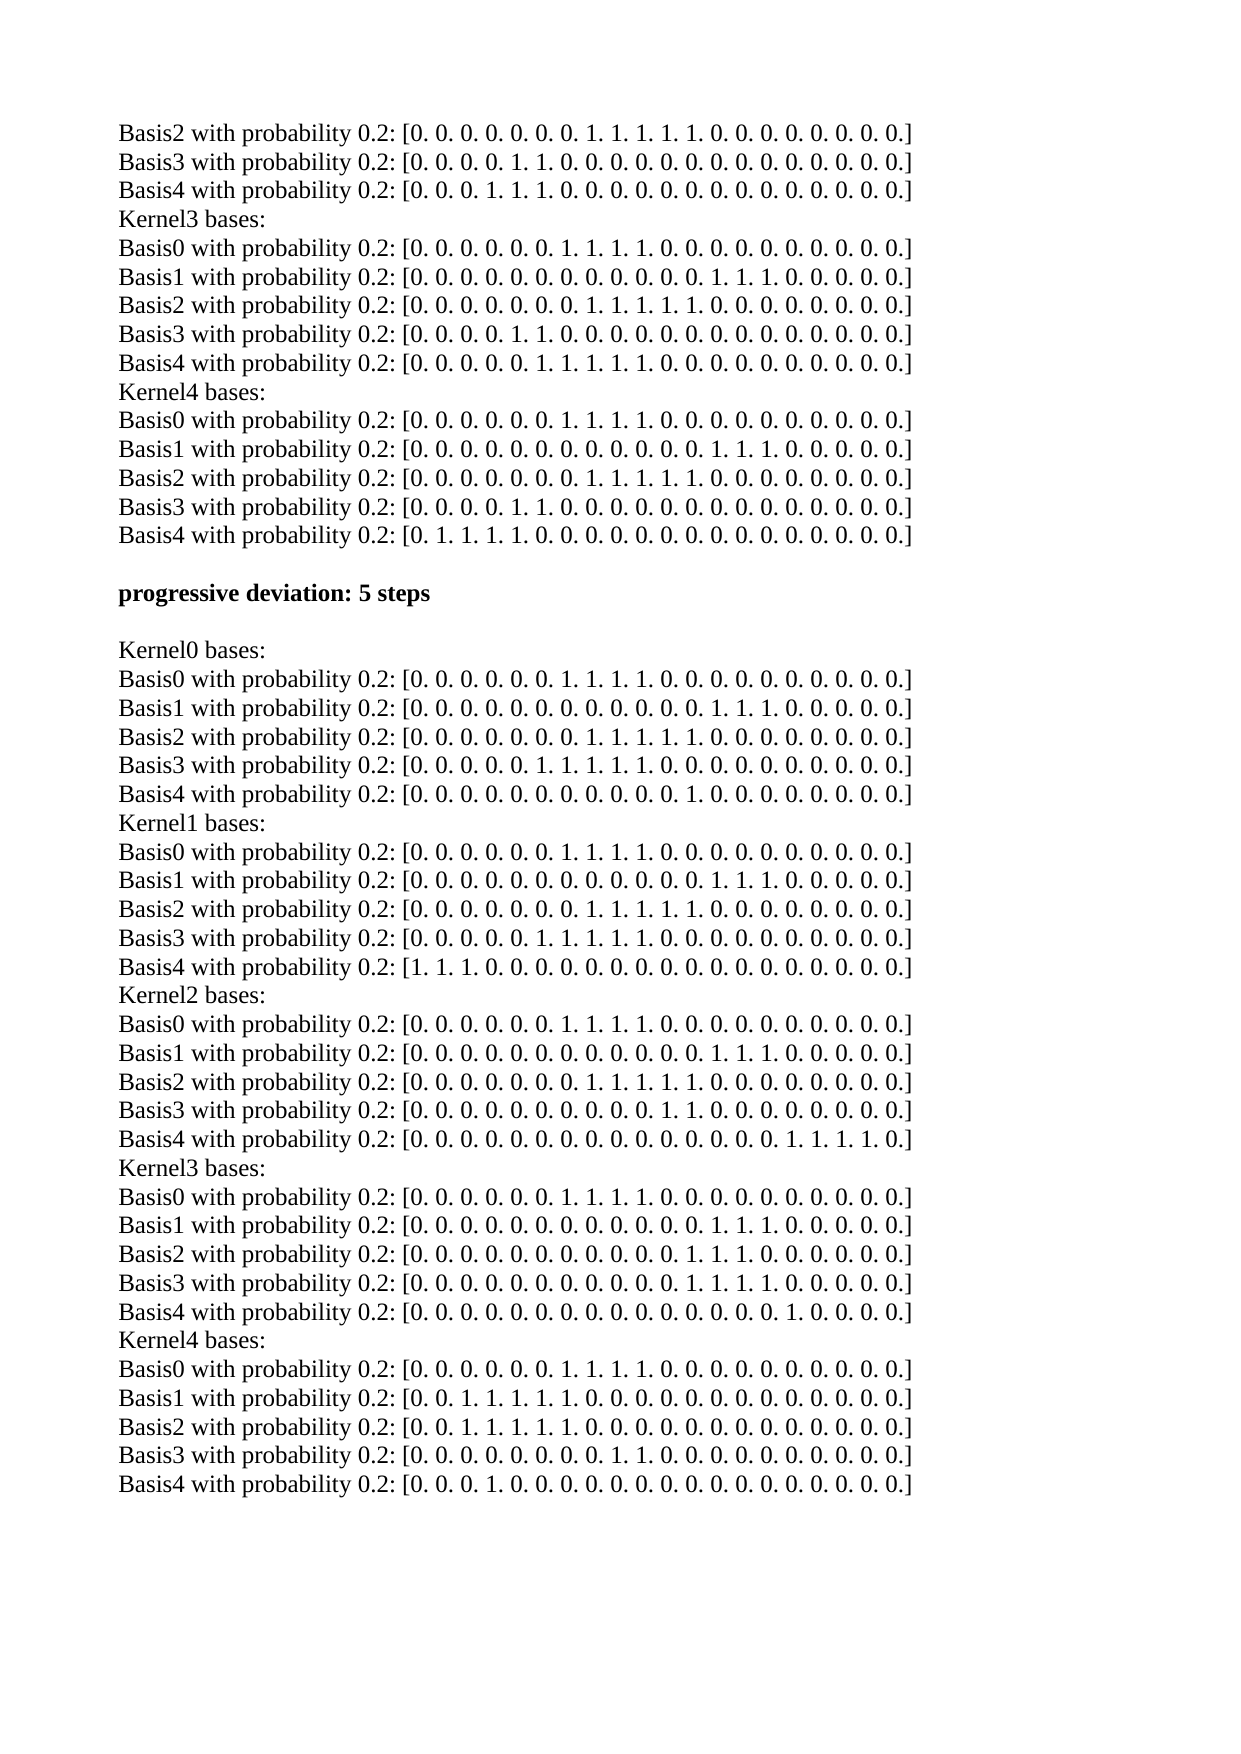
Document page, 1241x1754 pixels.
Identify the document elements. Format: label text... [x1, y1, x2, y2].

text Kernel2 bases: [118, 981, 1122, 1009]
text Basis1 with probability 0.2: [0. 0. 0. 0. 0. 0. 0. 0. 0. 0. 0. 0. 1. 1. 1. 0. 0. 0. 0. 0.] [118, 1038, 1122, 1067]
text Basis3 with probability 0.2: [0. 0. 0. 0. 0. 0. 0. 0. 1. 1. 0. 0. 0. 0. 0. 0. 0. 0. 0. 0.] [118, 1441, 1122, 1469]
text Basis0 with probability 0.2: [0. 0. 0. 0. 0. 0. 1. 1. 1. 1. 0. 0. 0. 0. 0. 0. 0. 0. 0. 0.] [118, 406, 1122, 434]
text Basis0 with probability 0.2: [0. 0. 0. 0. 0. 0. 1. 1. 1. 1. 0. 0. 0. 0. 0. 0. 0. 0. 0. 0.] [118, 233, 1122, 262]
text Kernel4 bases: [118, 1326, 1122, 1354]
text Basis4 with probability 0.2: [0. 0. 0. 0. 0. 0. 0. 0. 0. 0. 0. 0. 0. 0. 0. 1. 0. 0. 0. 0.] [118, 1297, 1122, 1326]
text Basis0 with probability 0.2: [0. 0. 0. 0. 0. 0. 1. 1. 1. 1. 0. 0. 0. 0. 0. 0. 0. 0. 0. 0.] [118, 664, 1122, 693]
text Basis2 with probability 0.2: [0. 0. 0. 0. 0. 0. 0. 1. 1. 1. 1. 1. 0. 0. 0. 0. 0. 0. 0. 0.] [118, 894, 1122, 923]
text Kernel1 bases: [118, 808, 1122, 837]
text Basis0 with probability 0.2: [0. 0. 0. 0. 0. 0. 1. 1. 1. 1. 0. 0. 0. 0. 0. 0. 0. 0. 0. 0.] [118, 1354, 1122, 1383]
text Basis1 with probability 0.2: [0. 0. 0. 0. 0. 0. 0. 0. 0. 0. 0. 0. 1. 1. 1. 0. 0. 0. 0. 0.] [118, 262, 1122, 291]
text Basis3 with probability 0.2: [0. 0. 0. 0. 0. 1. 1. 1. 1. 1. 0. 0. 0. 0. 0. 0. 0. 0. 0. 0.] [118, 923, 1122, 952]
text Basis4 with probability 0.2: [1. 1. 1. 0. 0. 0. 0. 0. 0. 0. 0. 0. 0. 0. 0. 0. 0. 0. 0. 0.] [118, 952, 1122, 981]
text Basis2 with probability 0.2: [0. 0. 0. 0. 0. 0. 0. 1. 1. 1. 1. 1. 0. 0. 0. 0. 0. 0. 0. 0.] [118, 722, 1122, 751]
text Basis3 with probability 0.2: [0. 0. 0. 0. 1. 1. 0. 0. 0. 0. 0. 0. 0. 0. 0. 0. 0. 0. 0. 0.] [118, 319, 1122, 348]
text Basis1 with probability 0.2: [0. 0. 0. 0. 0. 0. 0. 0. 0. 0. 0. 0. 1. 1. 1. 0. 0. 0. 0. 0.] [118, 434, 1122, 463]
text Basis2 with probability 0.2: [0. 0. 0. 0. 0. 0. 0. 1. 1. 1. 1. 1. 0. 0. 0. 0. 0. 0. 0. 0.] [118, 118, 1122, 147]
text Basis4 with probability 0.2: [0. 0. 0. 1. 0. 0. 0. 0. 0. 0. 0. 0. 0. 0. 0. 0. 0. 0. 0. 0.] [118, 1469, 1122, 1498]
text Kernel4 bases: [118, 377, 1122, 406]
text Basis4 with probability 0.2: [0. 0. 0. 0. 0. 0. 0. 0. 0. 0. 0. 1. 0. 0. 0. 0. 0. 0. 0. 0.] [118, 779, 1122, 808]
text Basis4 with probability 0.2: [0. 0. 0. 1. 1. 1. 0. 0. 0. 0. 0. 0. 0. 0. 0. 0. 0. 0. 0. 0.] [118, 176, 1122, 204]
text Basis3 with probability 0.2: [0. 0. 0. 0. 1. 1. 0. 0. 0. 0. 0. 0. 0. 0. 0. 0. 0. 0. 0. 0.] [118, 492, 1122, 521]
text Basis1 with probability 0.2: [0. 0. 0. 0. 0. 0. 0. 0. 0. 0. 0. 0. 1. 1. 1. 0. 0. 0. 0. 0.] [118, 866, 1122, 894]
text Basis2 with probability 0.2: [0. 0. 0. 0. 0. 0. 0. 1. 1. 1. 1. 1. 0. 0. 0. 0. 0. 0. 0. 0.] [118, 291, 1122, 319]
text Basis0 with probability 0.2: [0. 0. 0. 0. 0. 0. 1. 1. 1. 1. 0. 0. 0. 0. 0. 0. 0. 0. 0. 0.] [118, 1182, 1122, 1211]
text Basis4 with probability 0.2: [0. 1. 1. 1. 1. 0. 0. 0. 0. 0. 0. 0. 0. 0. 0. 0. 0. 0. 0. 0.] [118, 521, 1122, 549]
text Basis2 with probability 0.2: [0. 0. 0. 0. 0. 0. 0. 1. 1. 1. 1. 1. 0. 0. 0. 0. 0. 0. 0. 0.] [118, 1067, 1122, 1096]
text progressive deviation: 5 steps [118, 578, 1122, 607]
text Basis0 with probability 0.2: [0. 0. 0. 0. 0. 0. 1. 1. 1. 1. 0. 0. 0. 0. 0. 0. 0. 0. 0. 0.] [118, 1009, 1122, 1038]
text Basis3 with probability 0.2: [0. 0. 0. 0. 0. 0. 0. 0. 0. 0. 0. 1. 1. 1. 1. 0. 0. 0. 0. 0.] [118, 1268, 1122, 1297]
text Basis1 with probability 0.2: [0. 0. 1. 1. 1. 1. 1. 0. 0. 0. 0. 0. 0. 0. 0. 0. 0. 0. 0. 0.] [118, 1383, 1122, 1412]
text Basis3 with probability 0.2: [0. 0. 0. 0. 0. 1. 1. 1. 1. 1. 0. 0. 0. 0. 0. 0. 0. 0. 0. 0.] [118, 751, 1122, 779]
text Kernel3 bases: [118, 204, 1122, 233]
text Basis2 with probability 0.2: [0. 0. 0. 0. 0. 0. 0. 0. 0. 0. 0. 1. 1. 1. 0. 0. 0. 0. 0. 0.] [118, 1239, 1122, 1268]
text Kernel3 bases: [118, 1153, 1122, 1182]
text Basis3 with probability 0.2: [0. 0. 0. 0. 1. 1. 0. 0. 0. 0. 0. 0. 0. 0. 0. 0. 0. 0. 0. 0.] [118, 147, 1122, 176]
text Basis4 with probability 0.2: [0. 0. 0. 0. 0. 1. 1. 1. 1. 1. 0. 0. 0. 0. 0. 0. 0. 0. 0. 0.] [118, 348, 1122, 377]
text Basis1 with probability 0.2: [0. 0. 0. 0. 0. 0. 0. 0. 0. 0. 0. 0. 1. 1. 1. 0. 0. 0. 0. 0.] [118, 1211, 1122, 1239]
text Basis4 with probability 0.2: [0. 0. 0. 0. 0. 0. 0. 0. 0. 0. 0. 0. 0. 0. 0. 1. 1. 1. 1. 0.] [118, 1124, 1122, 1153]
text Kernel0 bases: [118, 636, 1122, 664]
text Basis2 with probability 0.2: [0. 0. 0. 0. 0. 0. 0. 1. 1. 1. 1. 1. 0. 0. 0. 0. 0. 0. 0. 0.] [118, 463, 1122, 492]
text Basis3 with probability 0.2: [0. 0. 0. 0. 0. 0. 0. 0. 0. 0. 1. 1. 0. 0. 0. 0. 0. 0. 0. 0.] [118, 1096, 1122, 1124]
text Basis1 with probability 0.2: [0. 0. 0. 0. 0. 0. 0. 0. 0. 0. 0. 0. 1. 1. 1. 0. 0. 0. 0. 0.] [118, 693, 1122, 722]
text Basis0 with probability 0.2: [0. 0. 0. 0. 0. 0. 1. 1. 1. 1. 0. 0. 0. 0. 0. 0. 0. 0. 0. 0.] [118, 837, 1122, 866]
text Basis2 with probability 0.2: [0. 0. 1. 1. 1. 1. 1. 0. 0. 0. 0. 0. 0. 0. 0. 0. 0. 0. 0. 0.] [118, 1412, 1122, 1441]
